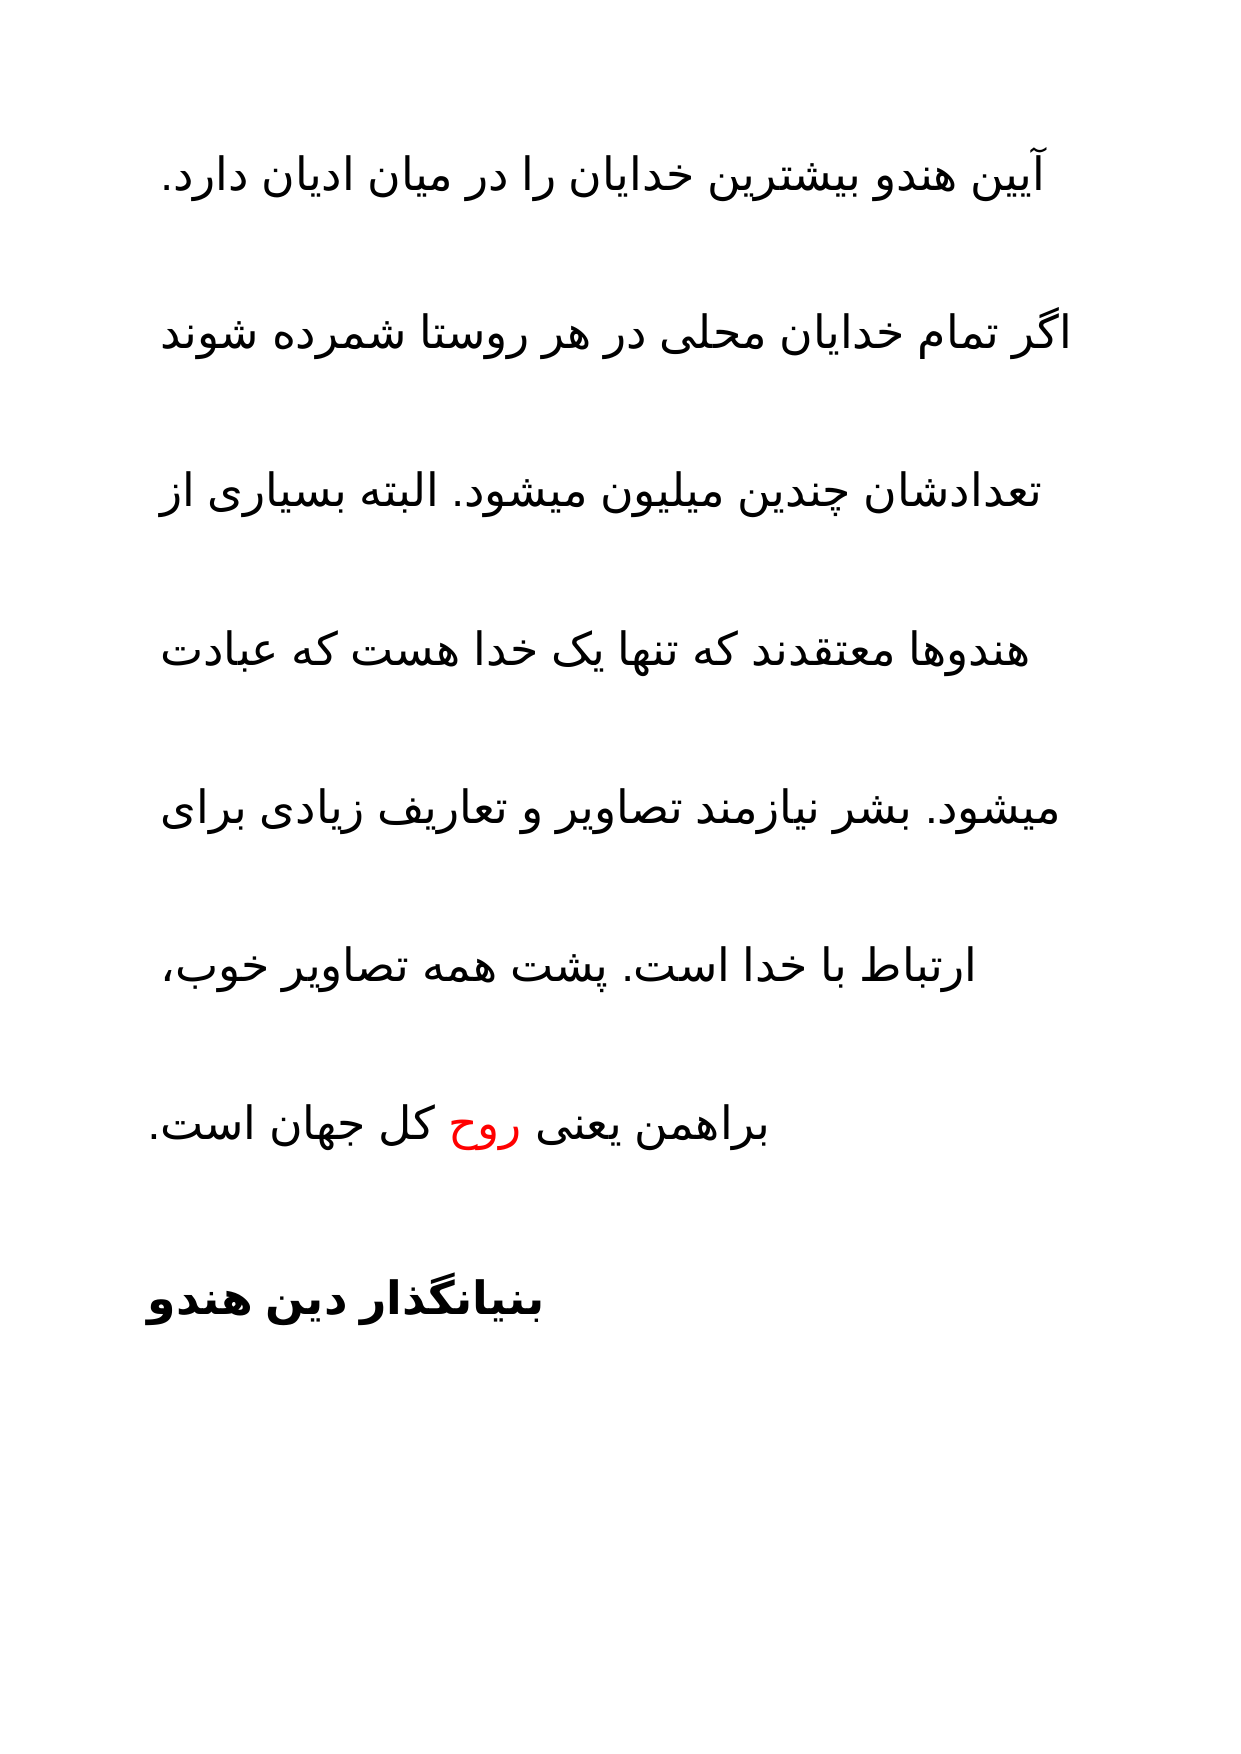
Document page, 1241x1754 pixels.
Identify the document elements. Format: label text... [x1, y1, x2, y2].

text بنیانگذار دین هندو [148, 1271, 1093, 1324]
text آیین هندو بیشترین خدایان را در میان ادیان دارد. اگر تمام خدایان محلی در هر روستا شمرده شوند تعدادشان چندین میلیون میشود. البته بسیاری از هندوها معتقدند که تنها یک خدا هست که عبادت میشود. بشر نیازمند تصاویر و تعاریف زیادی برای ارتباط با خدا است. پشت همه تصاویر خوب، براهمن یعنی روح کل جهان است. [148, 148, 1093, 1149]
